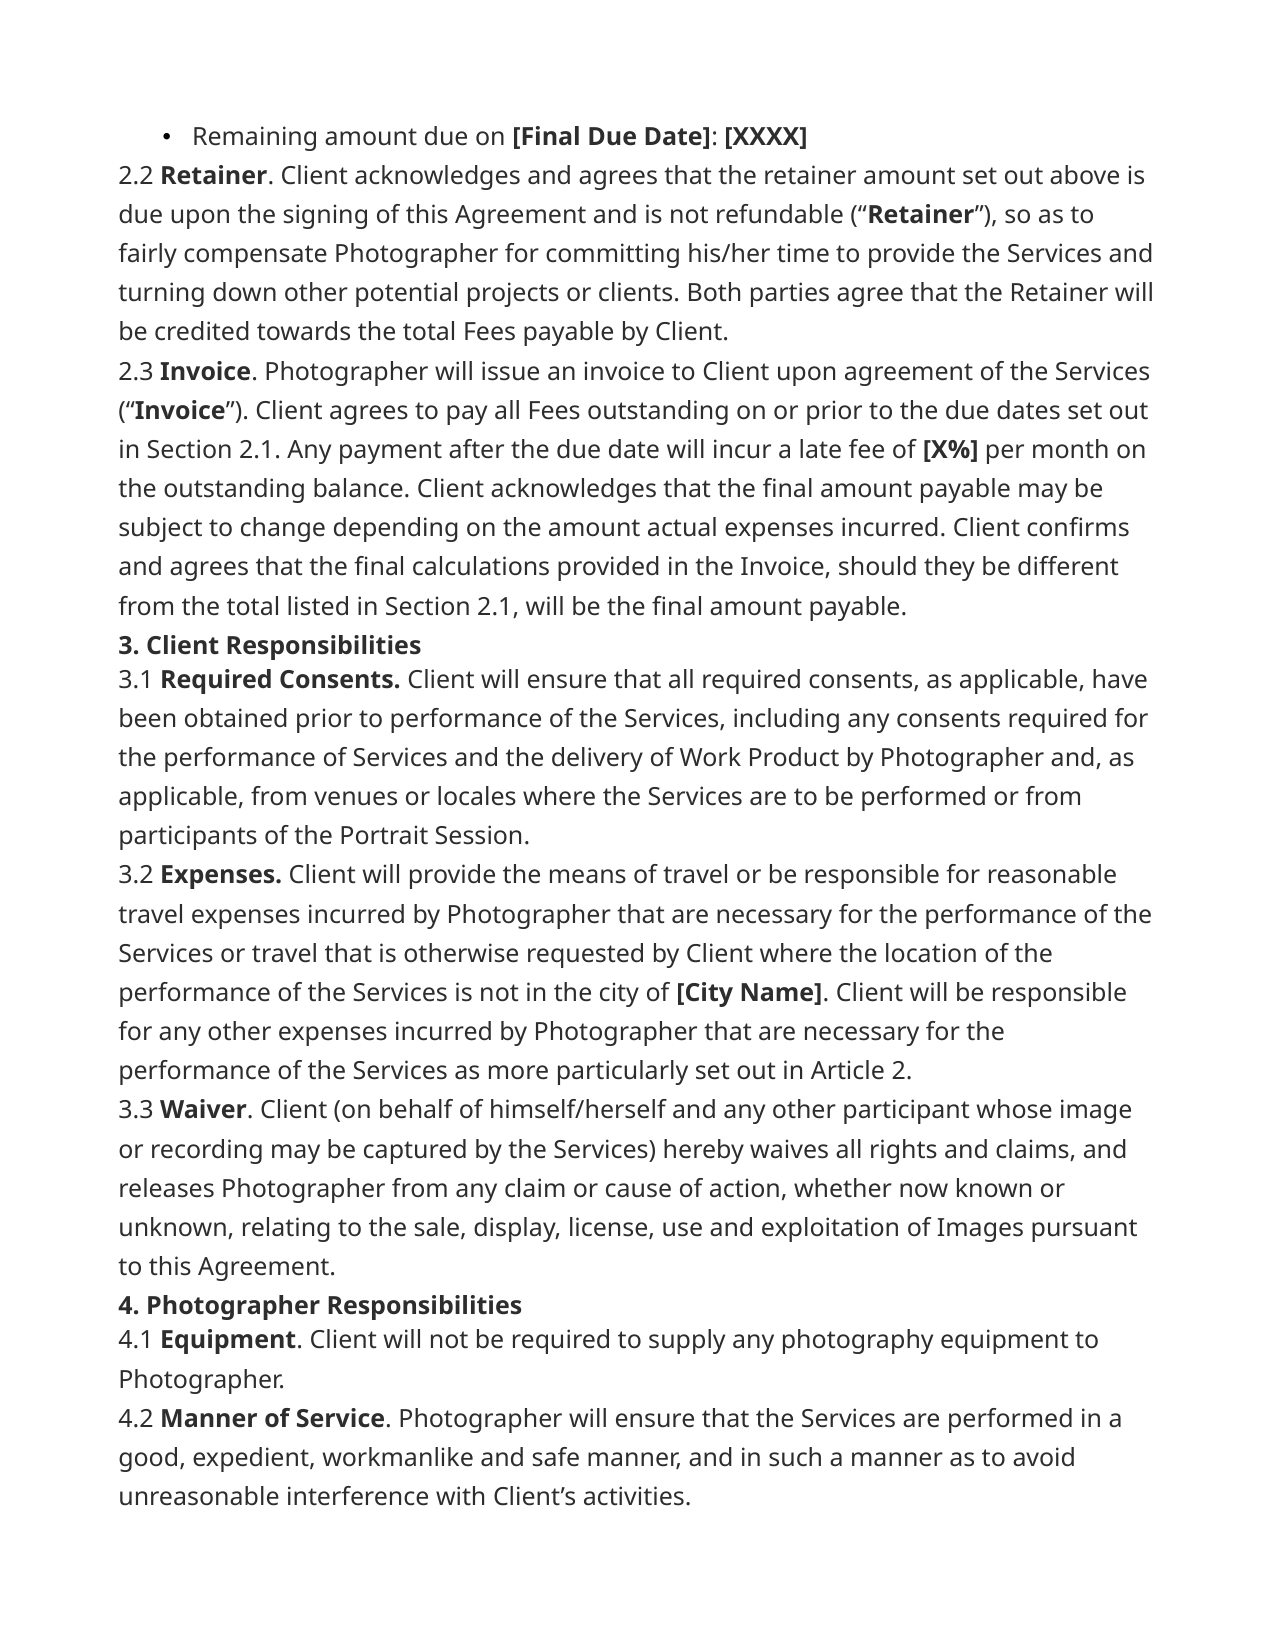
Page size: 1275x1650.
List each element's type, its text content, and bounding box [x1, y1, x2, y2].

subtitle 4. Photographer Responsibilities [118, 1288, 1157, 1322]
text 2.3 Invoice. Photographer will issue an invoice to Client upon agreement of the Services (“Invoice”). Client agrees to pay all Fees outstanding on or prior to the due dates set out in Section 2.1. Any payment after the due date will incur a late fee of [X%] per month on the outstanding balance. Client acknowledges that the final amount payable may be subject to change depending on the amount actual expenses incurred. Client confirms and agrees that the final calculations provided in the Invoice, should they be different from the total listed in Section 2.1, will be the final amount payable. [118, 353, 1157, 622]
text 2.2 Retainer. Client acknowledges and agrees that the retainer amount set out above is due upon the signing of this Agreement and is not refundable (“Retainer”), so as to fairly compensate Photographer for committing his/her time to provide the Services and turning down other potential projects or clients. Both parties agree that the Retainer will be credited towards the total Fees payable by Client. [118, 157, 1157, 348]
text 4.1 Equipment. Client will not be required to supply any photography equipment to Photographer. [118, 1322, 1157, 1395]
text 3.2 Expenses. Client will provide the means of travel or be responsible for reasonable travel expenses incurred by Photographer that are necessary for the performance of the Services or travel that is otherwise requested by Client where the location of the performance of the Services is not in the city of [City Name]. Client will be responsible for any other expenses incurred by Photographer that are necessary for the performance of the Services as more particularly set out in Article 2. [118, 857, 1157, 1087]
list Remaining amount due on [Final Due Date]: [XXXX] [162, 118, 1157, 152]
text 3.1 Required Consents. Client will ensure that all required consents, as applicable, have been obtained prior to performance of the Services, including any consents required for the performance of Services and the delivery of Work Product by Photographer and, as applicable, from venues or locales where the Services are to be performed or from participants of the Portrait Session. [118, 661, 1157, 852]
text 3.3 Waiver. Client (on behalf of himself/herself and any other participant whose image or recording may be captured by the Services) hereby waives all rights and claims, and releases Photographer from any claim or cause of action, whether now known or unknown, relating to the sale, display, license, use and exploitation of Images pursuant to this Agreement. [118, 1092, 1157, 1283]
subtitle 3. Client Responsibilities [118, 627, 1157, 661]
text 4.2 Manner of Service. Photographer will ensure that the Services are performed in a good, expedient, workmanlike and safe manner, and in such a manner as to avoid unreasonable interference with Client’s activities. [118, 1400, 1157, 1513]
